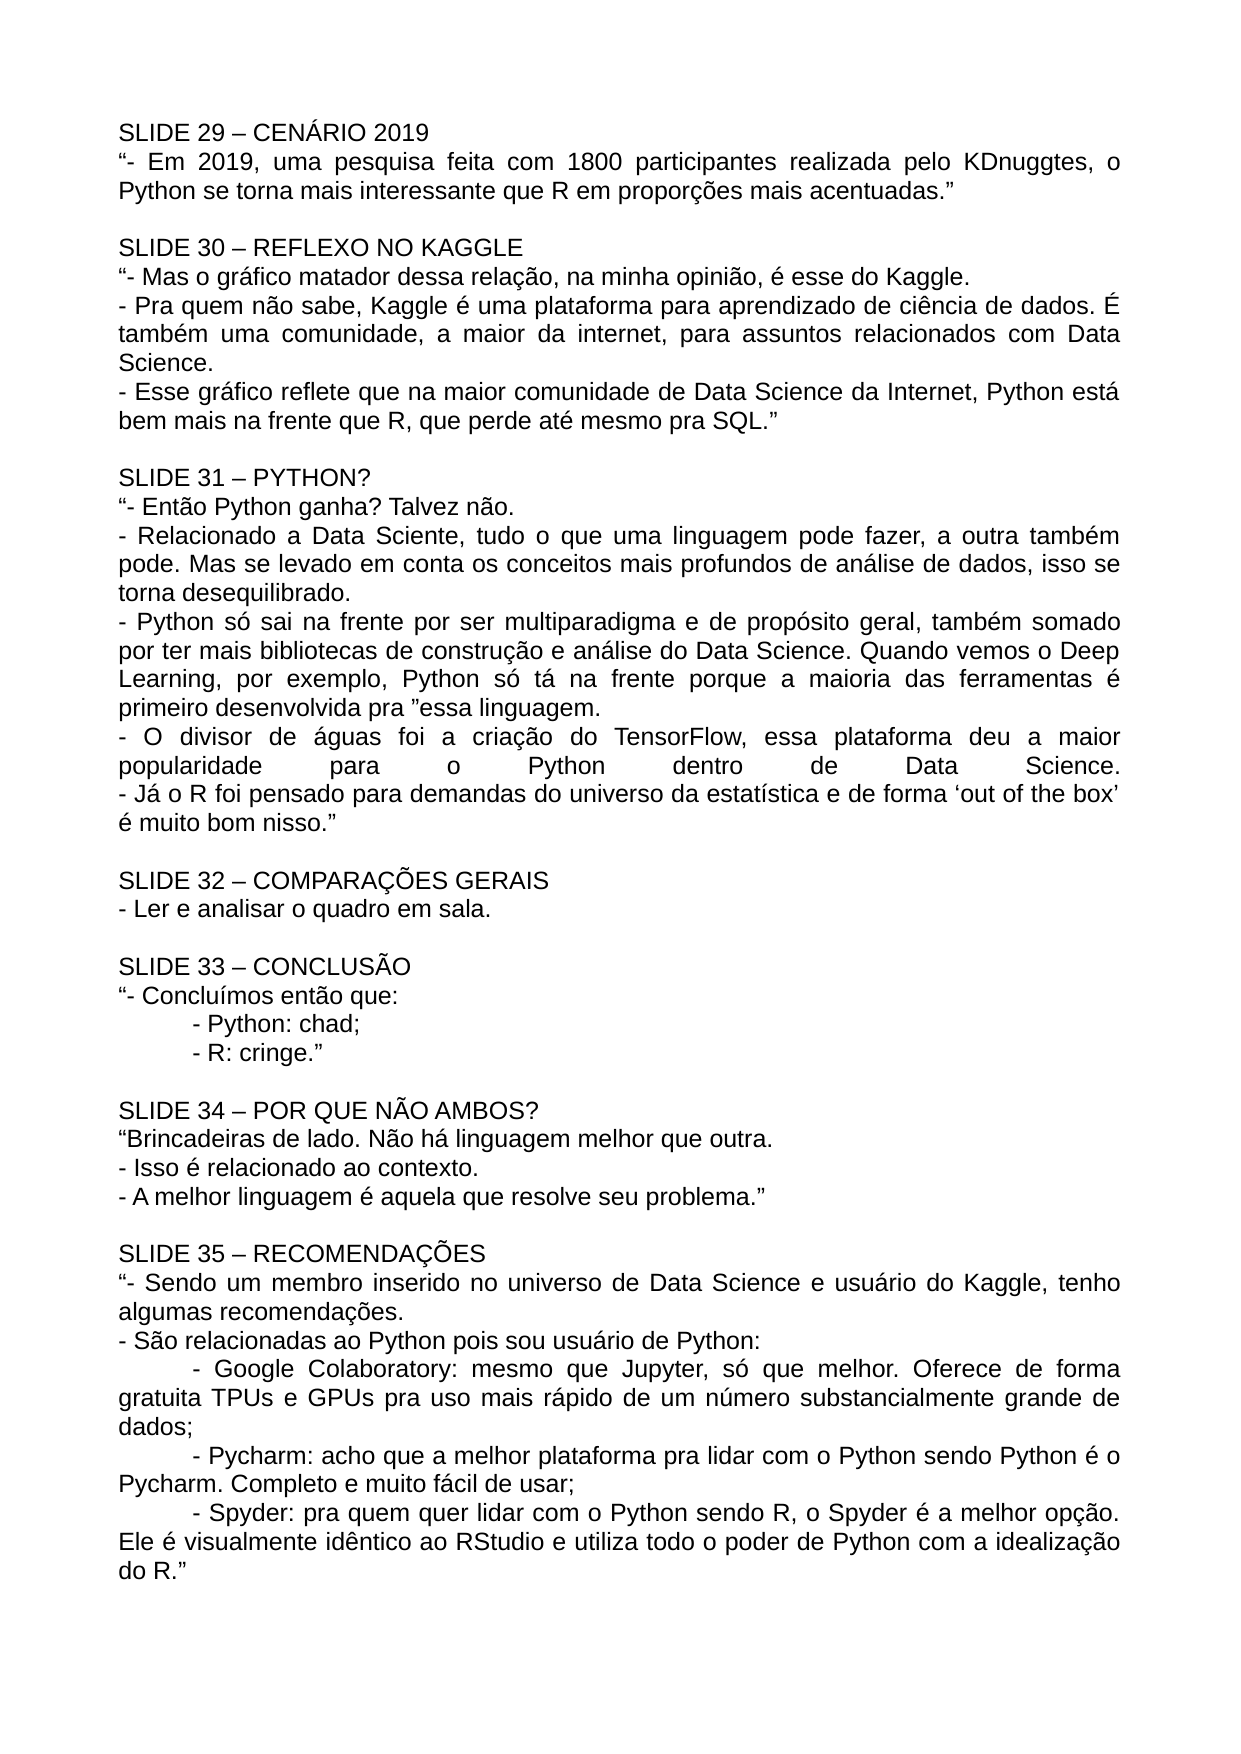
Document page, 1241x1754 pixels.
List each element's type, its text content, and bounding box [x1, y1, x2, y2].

text “- Então Python ganha? Talvez não. [118, 492, 1122, 521]
text - Esse gráfico reflete que na maior comunidade de Data Science da Internet, Python está bem mais na frente que R, que perde até mesmo pra SQL.” [118, 377, 1122, 434]
text - Ler e analisar o quadro em sala. [118, 894, 1122, 923]
text SLIDE 31 – PYTHON? [118, 463, 1122, 492]
text SLIDE 33 – CONCLUSÃO [118, 952, 1122, 981]
text “Brincadeiras de lado. Não há linguagem melhor que outra. [118, 1124, 1122, 1153]
text SLIDE 34 – POR QUE NÃO AMBOS? [118, 1096, 1122, 1124]
text - Isso é relacionado ao contexto. [118, 1153, 1122, 1182]
text - Google Colaboratory: mesmo que Jupyter, só que melhor. Oferece de forma gratuita TPUs e GPUs pra uso mais rápido de um número substancialmente grande de dados; [118, 1354, 1122, 1441]
text - Relacionado a Data Sciente, tudo o que uma linguagem pode fazer, a outra também pode. Mas se levado em conta os conceitos mais profundos de análise de dados, isso se torna desequilibrado. [118, 521, 1122, 607]
text - O divisor de águas foi a criação do TensorFlow, essa plataforma deu a maior popularidade para o Python dentro de Data Science. - Já o R foi pensado para demandas do universo da estatística e de forma ‘out of the box’ é muito bom nisso.” [118, 722, 1122, 837]
text - Spyder: pra quem quer lidar com o Python sendo R, o Spyder é a melhor opção. Ele é visualmente idêntico ao RStudio e utiliza todo o poder de Python com a idealização do R.” [118, 1498, 1122, 1584]
text - Python só sai na frente por ser multiparadigma e de propósito geral, também somado por ter mais bibliotecas de construção e análise do Data Science. Quando vemos o Deep Learning, por exemplo, Python só tá na frente porque a maioria das ferramentas é primeiro desenvolvida pra ”essa linguagem. [118, 607, 1122, 722]
text “- Mas o gráfico matador dessa relação, na minha opinião, é esse do Kaggle. [118, 262, 1122, 291]
text SLIDE 29 – CENÁRIO 2019 [118, 118, 1122, 147]
text - São relacionadas ao Python pois sou usuário de Python: [118, 1326, 1122, 1354]
text - Pycharm: acho que a melhor plataforma pra lidar com o Python sendo Python é o Pycharm. Completo e muito fácil de usar; [118, 1441, 1122, 1498]
text SLIDE 35 – RECOMENDAÇÕES [118, 1239, 1122, 1268]
text - Python: chad; [118, 1009, 1122, 1038]
text - A melhor linguagem é aquela que resolve seu problema.” [118, 1182, 1122, 1211]
text - R: cringe.” [118, 1038, 1122, 1067]
text “- Em 2019, uma pesquisa feita com 1800 participantes realizada pelo KDnuggtes, o Python se torna mais interessante que R em proporções mais acentuadas.” [118, 147, 1122, 204]
text “- Concluímos então que: [118, 981, 1122, 1009]
text SLIDE 30 – REFLEXO NO KAGGLE [118, 233, 1122, 262]
text “- Sendo um membro inserido no universo de Data Science e usuário do Kaggle, tenho algumas recomendações. [118, 1268, 1122, 1326]
text SLIDE 32 – COMPARAÇÕES GERAIS [118, 866, 1122, 894]
text - Pra quem não sabe, Kaggle é uma plataforma para aprendizado de ciência de dados. É também uma comunidade, a maior da internet, para assuntos relacionados com Data Science. [118, 291, 1122, 377]
